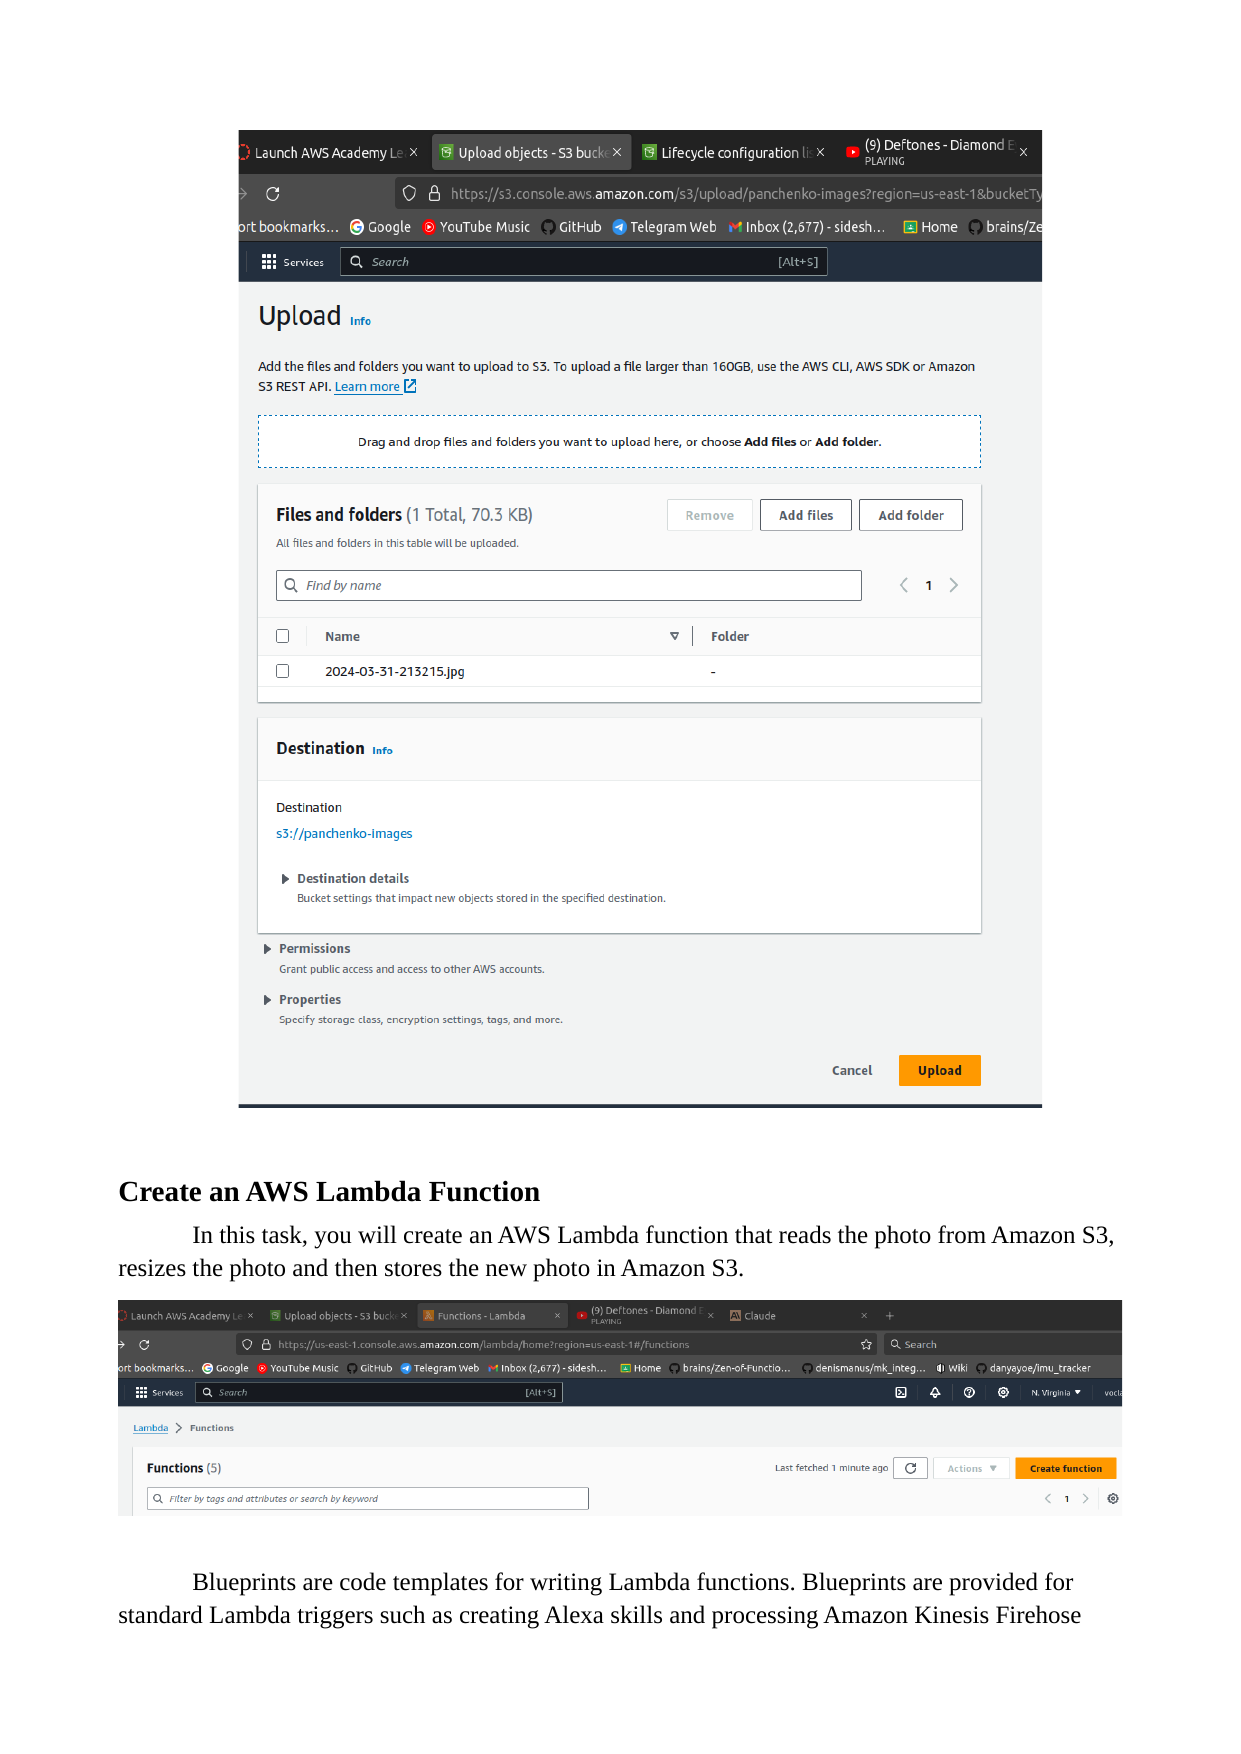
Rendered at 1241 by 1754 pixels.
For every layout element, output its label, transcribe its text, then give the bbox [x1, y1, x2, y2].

subtitle Create an AWS Lambda Function [118, 1174, 1122, 1208]
text In this task, you will create an AWS Lambda function that reads the photo from Amazon S3, resizes the photo and then stores the new photo in Amazon S3. [118, 1220, 1122, 1282]
picture [118, 1300, 1123, 1516]
picture [238, 130, 1043, 1108]
text Blueprints are code templates for writing Lambda functions. Blueprints are provided for standard Lambda triggers such as creating Alexa skills and processing Amazon Kinesis Firehose [118, 1567, 1122, 1629]
